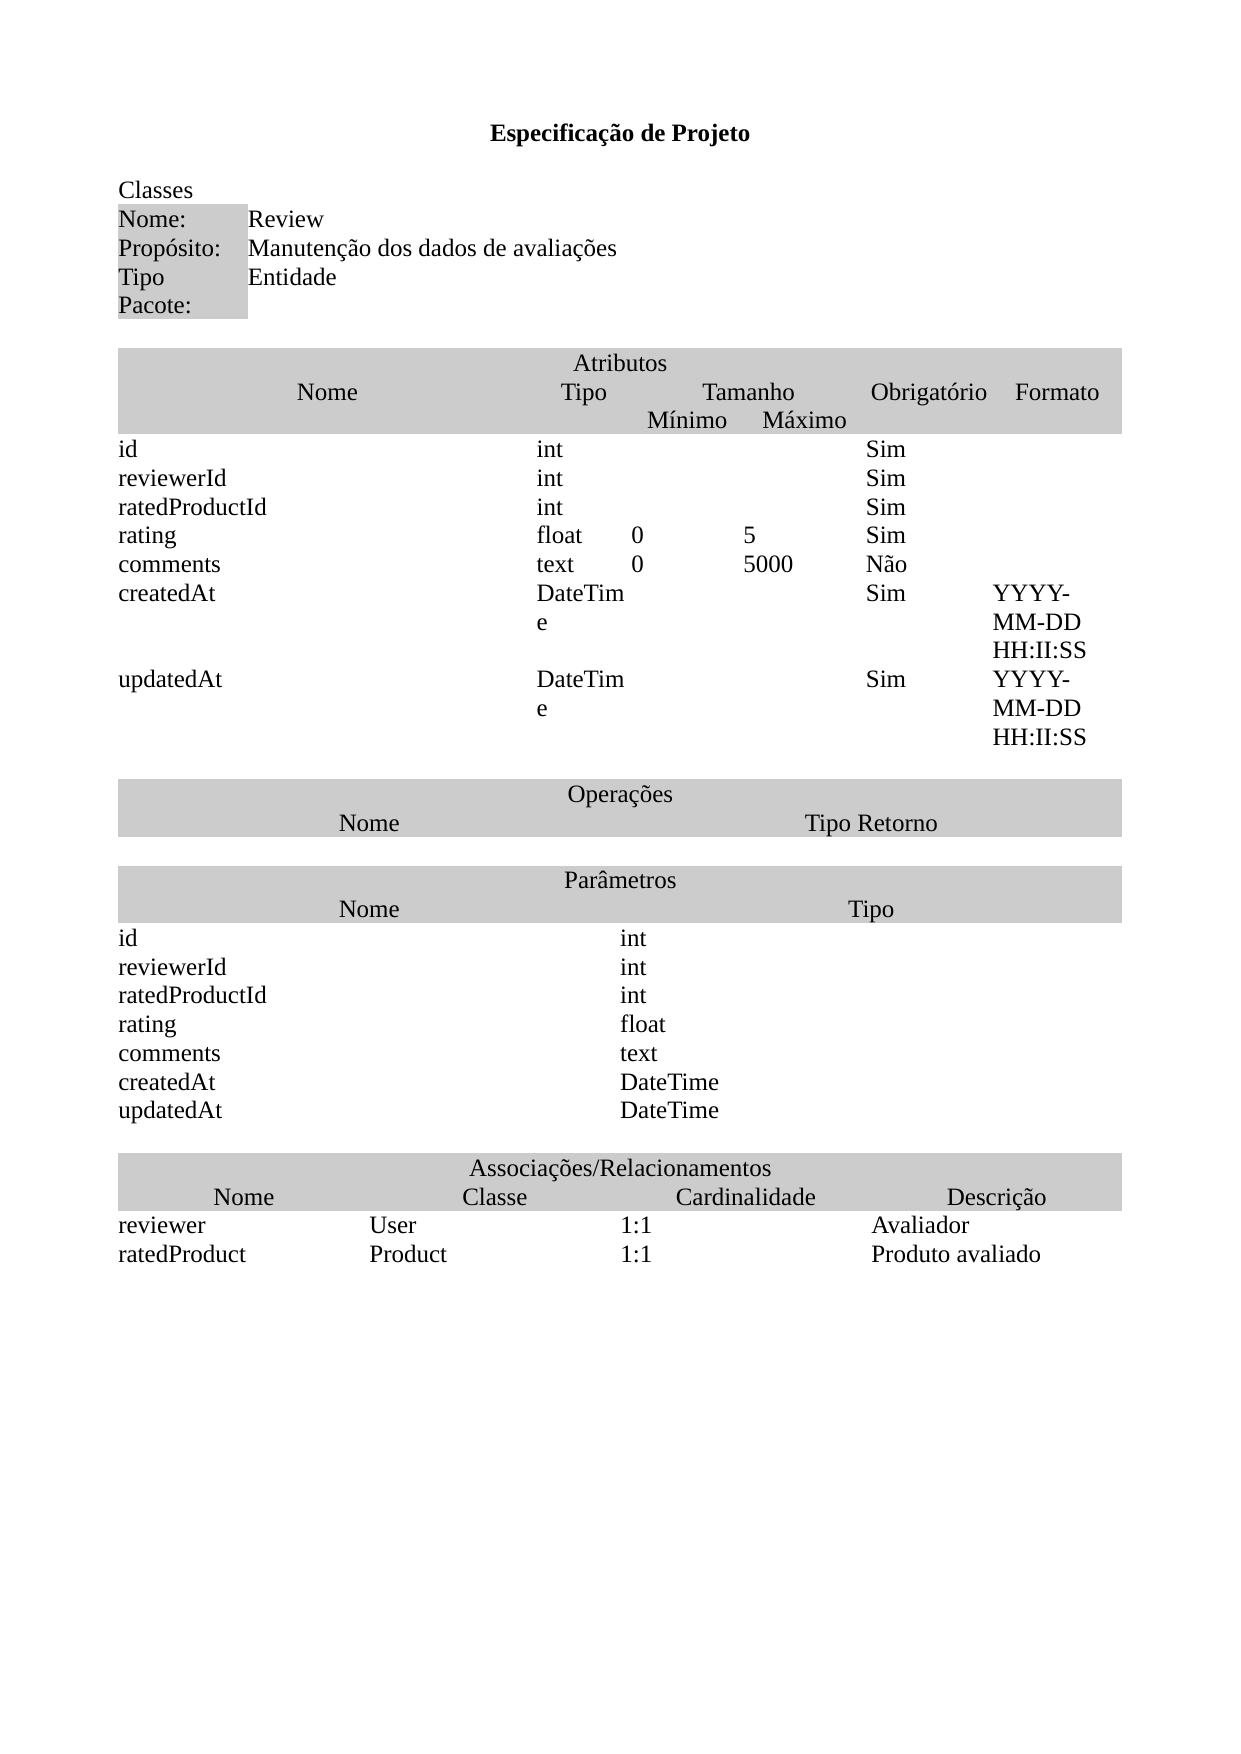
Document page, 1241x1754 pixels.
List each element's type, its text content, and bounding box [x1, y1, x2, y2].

table_header Tamanho [631, 377, 866, 406]
table_header id [118, 923, 620, 952]
table_cell DateTime [536, 664, 631, 751]
table_cell comments [118, 549, 536, 578]
table_header Formato [992, 377, 1122, 434]
table_cell Sim [866, 463, 992, 492]
table_cell reviewerId [118, 952, 620, 981]
table_header Nome [118, 894, 620, 923]
table_cell [743, 434, 866, 463]
table_header [118, 837, 620, 866]
table_cell rating [118, 1009, 620, 1038]
table_cell text [620, 1038, 1122, 1067]
table_cell Produto avaliado [871, 1239, 1122, 1268]
table_header Tipo [536, 377, 631, 434]
table_cell Não [866, 549, 992, 578]
table_header Classe [369, 1182, 620, 1211]
table_cell Product [369, 1239, 620, 1268]
table_cell User [369, 1211, 620, 1239]
table_cell Máximo [743, 406, 866, 434]
table_cell Sim [866, 664, 992, 751]
table_cell DateTime [620, 1096, 1122, 1124]
text Especificação de Projeto [118, 118, 1122, 147]
table_cell Mínimo [631, 406, 743, 434]
table_cell YYYY-MM-DD HH:II:SS [992, 664, 1122, 751]
table_cell Propósito: [118, 233, 248, 262]
table_header Cardinalidade [620, 1182, 871, 1211]
table_cell [631, 463, 743, 492]
table_cell int [536, 463, 631, 492]
table_cell 1:1 [620, 1211, 871, 1239]
table_header Nome [118, 808, 620, 837]
table_cell [743, 578, 866, 664]
table_cell ratedProductId [118, 981, 620, 1009]
table_cell int [536, 434, 631, 463]
table_cell createdAt [118, 1067, 620, 1096]
table_cell [248, 291, 1122, 319]
table_cell [631, 492, 743, 521]
table_cell float [620, 1009, 1122, 1038]
table_cell id [118, 434, 536, 463]
table_cell 5 [743, 521, 866, 549]
table_cell ratedProductId [118, 492, 536, 521]
table_cell [743, 664, 866, 751]
table_header Nome [118, 1182, 369, 1211]
table_header Parâmetros [118, 866, 1122, 894]
table_cell reviewer [118, 1211, 369, 1239]
table_cell rating [118, 521, 536, 549]
table_cell createdAt [118, 578, 536, 664]
table_cell YYYY-MM-DD HH:II:SS [992, 578, 1122, 664]
table_cell updatedAt [118, 1096, 620, 1124]
table_cell [631, 434, 743, 463]
table_cell [992, 434, 1122, 463]
table_cell 5000 [743, 549, 866, 578]
table_header Tipo Retorno [620, 808, 1122, 837]
table_cell Entidade [248, 262, 1122, 291]
table_cell Sim [866, 492, 992, 521]
table_cell DateTime [620, 1067, 1122, 1096]
table_cell [743, 492, 866, 521]
table_header Operações [118, 779, 1122, 808]
table_header Atributos [118, 348, 1122, 377]
table_cell int [620, 952, 1122, 981]
table_cell [992, 492, 1122, 521]
table_header Review [248, 204, 1122, 233]
table_header [620, 837, 1122, 866]
table_header Associações/Relacionamentos [118, 1153, 1122, 1182]
table_cell reviewerId [118, 463, 536, 492]
text Classes [118, 176, 1122, 204]
table_header Nome: [118, 204, 248, 233]
table_cell [743, 463, 866, 492]
table_cell [992, 463, 1122, 492]
table_cell 1:1 [620, 1239, 871, 1268]
table_cell Sim [866, 434, 992, 463]
table_cell int [536, 492, 631, 521]
table_header Tipo [620, 894, 1122, 923]
table_cell Tipo [118, 262, 248, 291]
table_cell [992, 549, 1122, 578]
table_cell updatedAt [118, 664, 536, 751]
table_header Nome [118, 377, 536, 434]
table_cell Avaliador [871, 1211, 1122, 1239]
table_header Obrigatório [866, 377, 992, 434]
table_cell Sim [866, 521, 992, 549]
table_header int [620, 923, 1122, 952]
table_cell Manutenção dos dados de avaliações [248, 233, 1122, 262]
table_cell [992, 521, 1122, 549]
table_cell text [536, 549, 631, 578]
table_cell float [536, 521, 631, 549]
table_header Descrição [871, 1182, 1122, 1211]
table_cell int [620, 981, 1122, 1009]
table_cell 0 [631, 521, 743, 549]
table_cell ratedProduct [118, 1239, 369, 1268]
table_cell Sim [866, 578, 992, 664]
table_cell comments [118, 1038, 620, 1067]
table_cell [631, 664, 743, 751]
table_cell DateTime [536, 578, 631, 664]
table_cell 0 [631, 549, 743, 578]
table_cell [631, 578, 743, 664]
table_cell Pacote: [118, 291, 248, 319]
